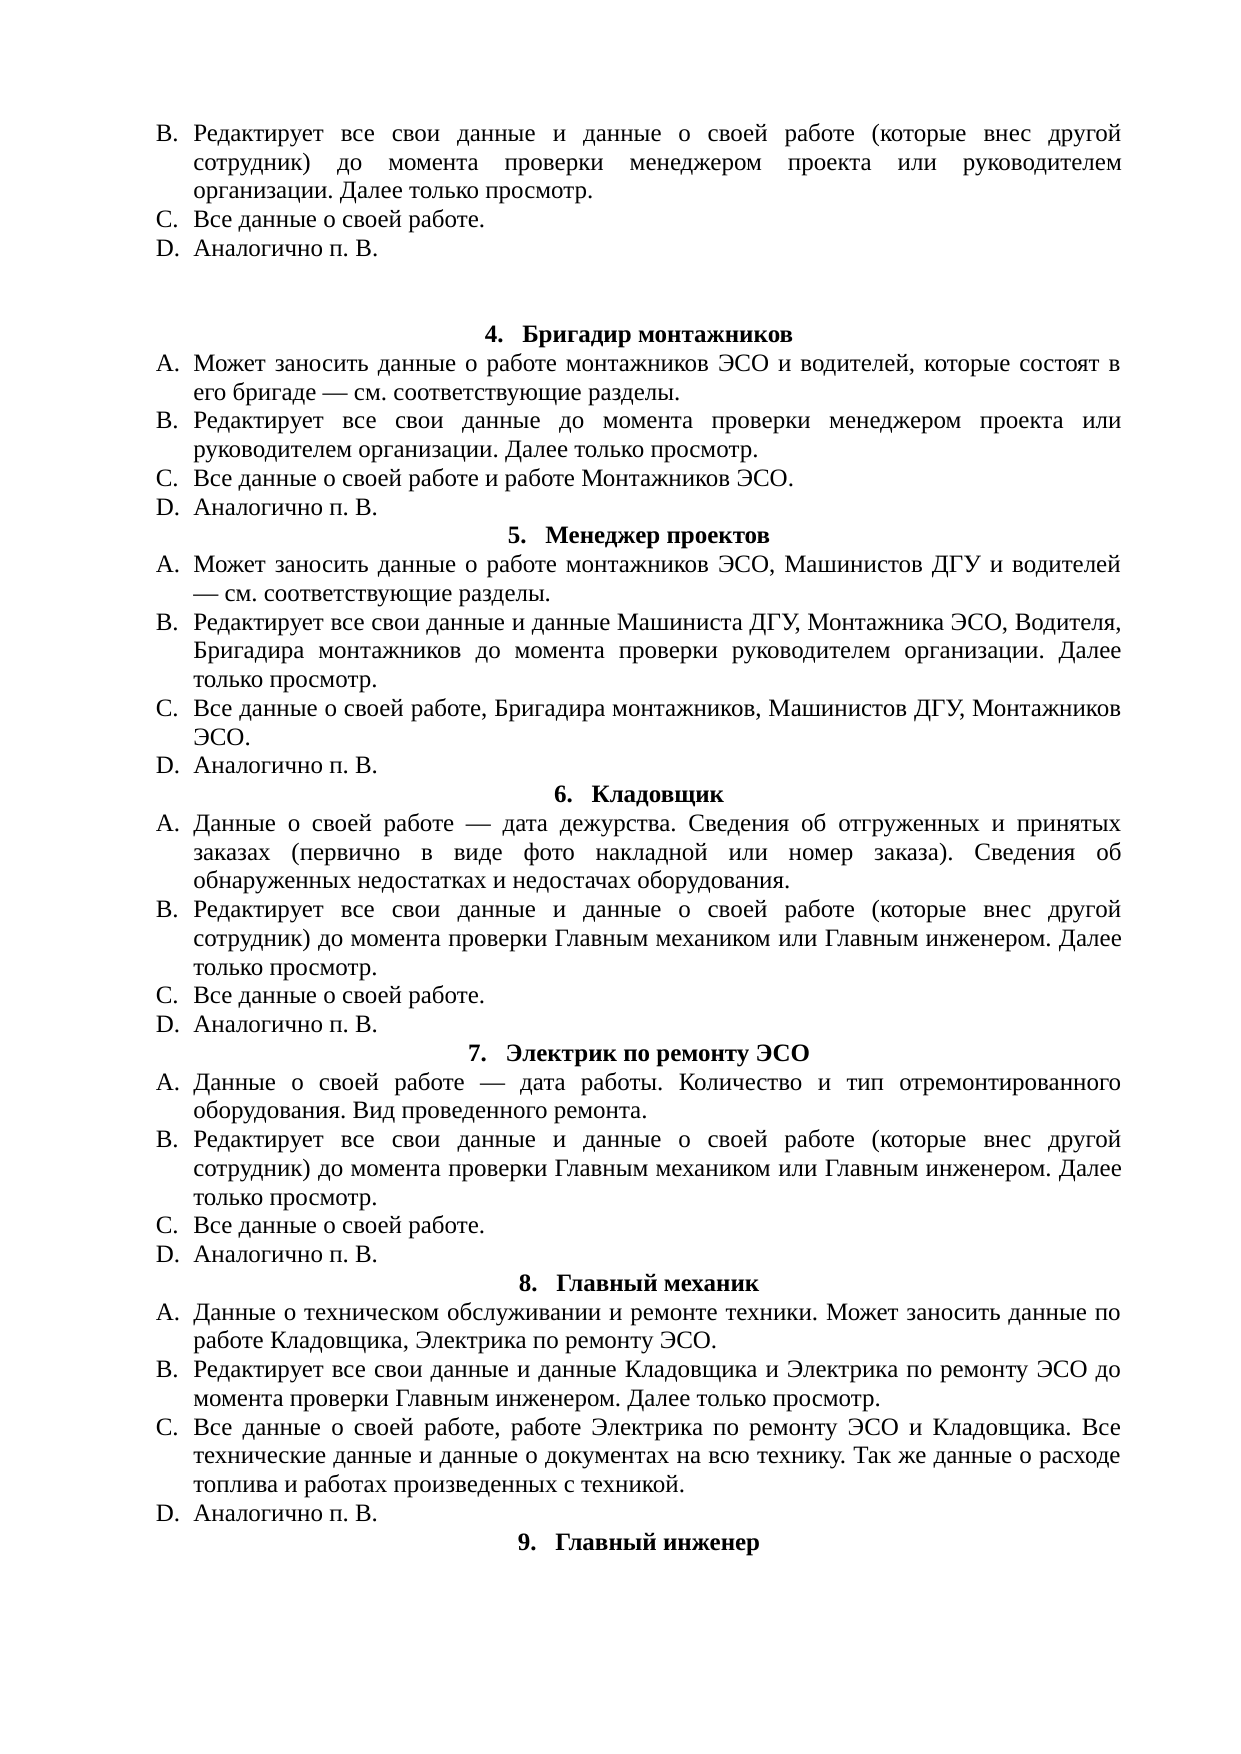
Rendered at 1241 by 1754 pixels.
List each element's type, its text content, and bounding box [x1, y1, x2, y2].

list Аналогично п. B. [156, 233, 1122, 262]
list Менеджер проектов [156, 521, 1122, 549]
list Все данные о своей работе, Бригадира монтажников, Машинистов ДГУ, Монтажников ЭСО. [156, 693, 1122, 751]
list Редактирует все свои данные и данные о своей работе (которые внес другой сотрудник) до момента проверки Главным механиком или Главным инженером. Далее только просмотр. [156, 1124, 1122, 1211]
list Аналогично п. B. [156, 751, 1122, 779]
list Данные о своей работе — дата дежурства. Сведения об отгруженных и принятых заказах (первично в виде фото накладной или номер заказа). Сведения об обнаруженных недостатках и недостачах оборудования. [156, 808, 1122, 894]
list Может заносить данные о работе монтажников ЭСО, Машинистов ДГУ и водителей — см. соответствующие разделы. [156, 549, 1122, 607]
list Редактирует все свои данные и данные Машиниста ДГУ, Монтажника ЭСО, Водителя, Бригадира монтажников до момента проверки руководителем организации. Далее только просмотр. [156, 607, 1122, 693]
list Редактирует все свои данные до момента проверки менеджером проекта или руководителем организации. Далее только просмотр. [156, 406, 1122, 463]
list Аналогично п. B. [156, 1009, 1122, 1038]
list Аналогично п. B. [156, 492, 1122, 521]
list Редактирует все свои данные и данные о своей работе (которые внес другой сотрудник) до момента проверки Главным механиком или Главным инженером. Далее только просмотр. [156, 894, 1122, 981]
list Кладовщик [156, 779, 1122, 808]
list Аналогично п. B. [156, 1498, 1122, 1527]
list Аналогично п. B. [156, 1239, 1122, 1268]
list Может заносить данные о работе монтажников ЭСО и водителей, которые состоят в его бригаде — см. соответствующие разделы. [156, 348, 1122, 406]
list Редактирует все свои данные и данные Кладовщика и Электрика по ремонту ЭСО до момента проверки Главным инженером. Далее только просмотр. [156, 1354, 1122, 1412]
list Все данные о своей работе. [156, 204, 1122, 233]
list Бригадир монтажников [156, 319, 1122, 348]
list Данные о своей работе — дата работы. Количество и тип отремонтированного оборудования. Вид проведенного ремонта. [156, 1067, 1122, 1124]
list Все данные о своей работе, работе Электрика по ремонту ЭСО и Кладовщика. Все технические данные и данные о документах на всю технику. Так же данные о расходе топлива и работах произведенных с техникой. [156, 1412, 1122, 1498]
list Все данные о своей работе. [156, 1211, 1122, 1239]
list Все данные о своей работе и работе Монтажников ЭСО. [156, 463, 1122, 492]
list Главный инженер [156, 1527, 1122, 1556]
list Данные о техническом обслуживании и ремонте техники. Может заносить данные по работе Кладовщика, Электрика по ремонту ЭСО. [156, 1297, 1122, 1354]
list Редактирует все свои данные и данные о своей работе (которые внес другой сотрудник) до момента проверки менеджером проекта или руководителем организации. Далее только просмотр. [156, 118, 1122, 204]
list Главный механик [156, 1268, 1122, 1297]
list Все данные о своей работе. [156, 981, 1122, 1009]
list Электрик по ремонту ЭСО [156, 1038, 1122, 1067]
